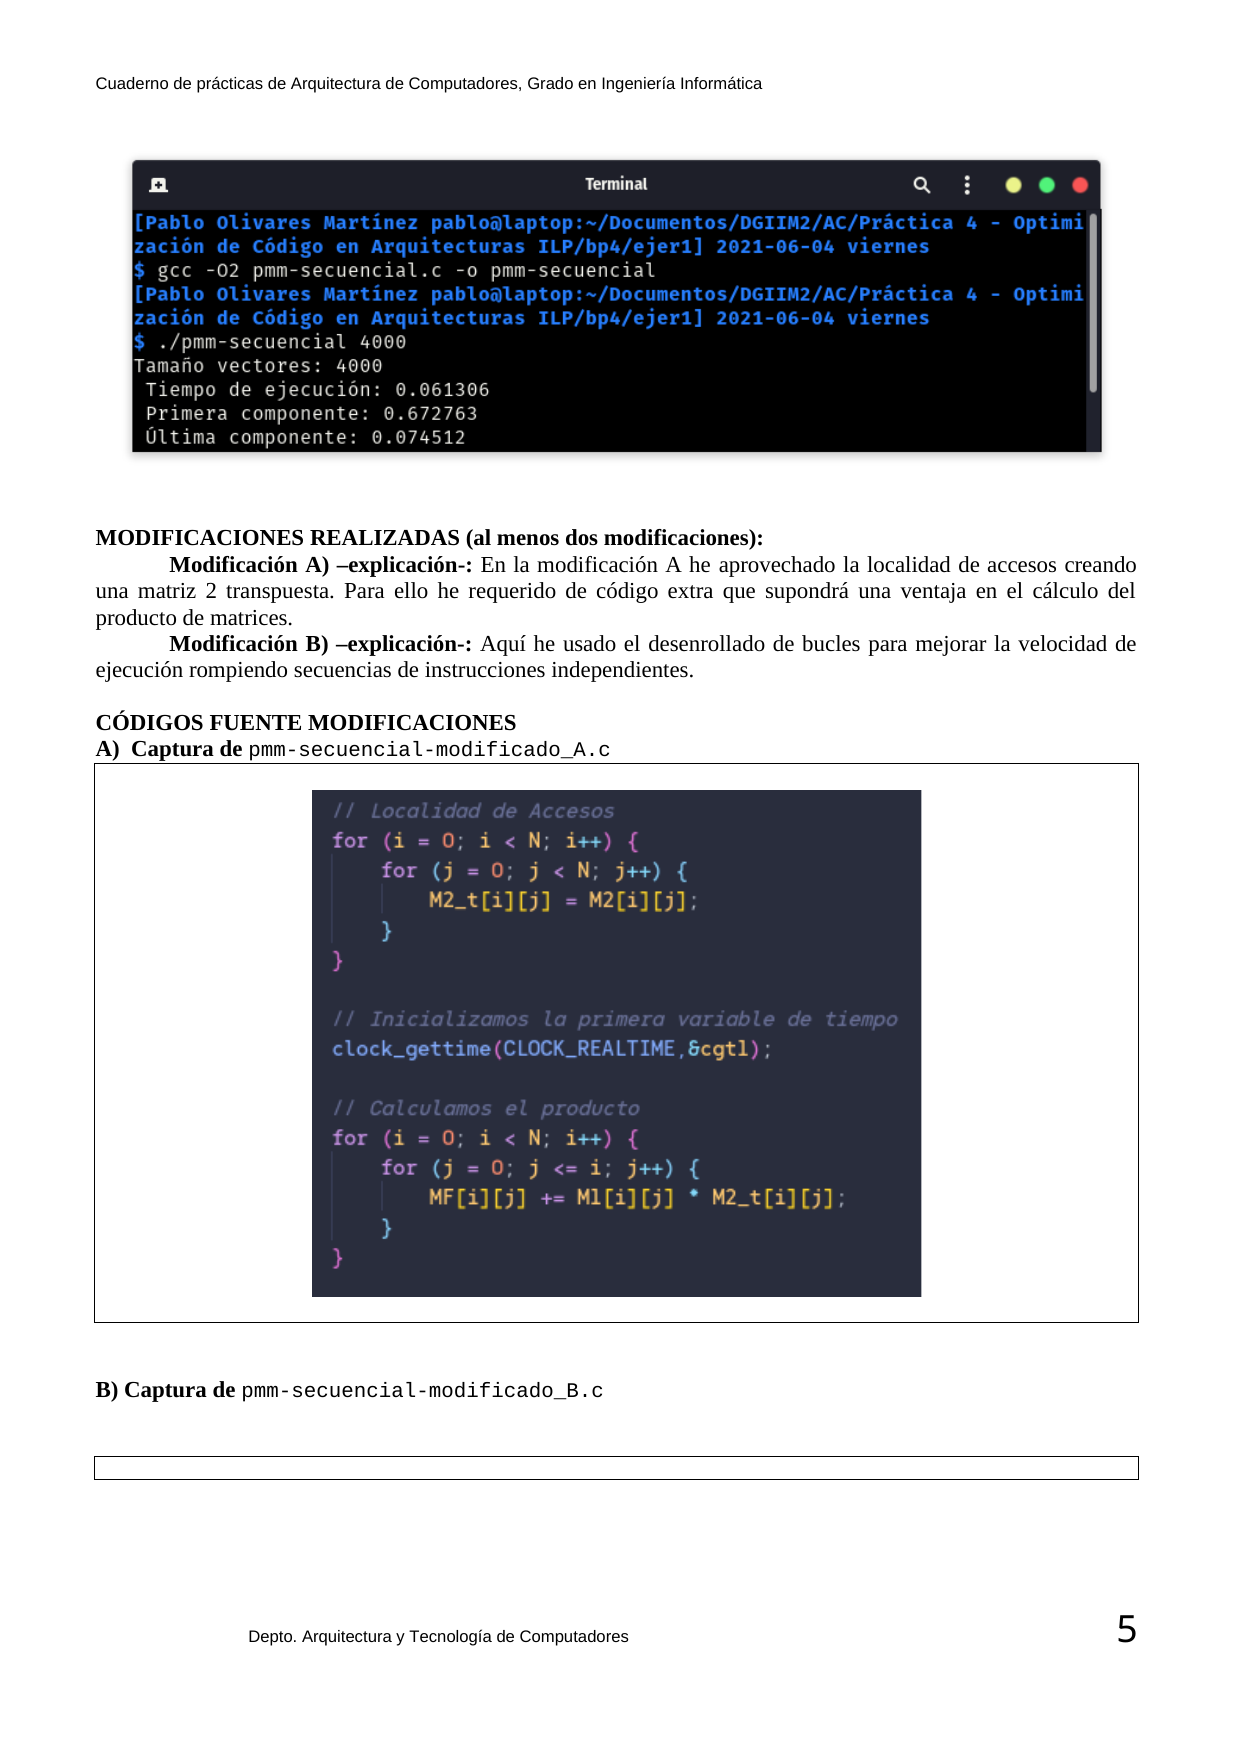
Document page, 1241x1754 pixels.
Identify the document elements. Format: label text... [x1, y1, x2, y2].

text B) Captura de pmm-secuencial-modificado_B.c [95, 1376, 1137, 1403]
text Modificación A) –explicación-: En la modificación A he aprovechado la localidad de accesos creando una matriz 2 transpuesta. Para ello he requerido de código extra que supondrá una ventaja en el cálculo del producto de matrices. [95, 551, 1137, 630]
table_header [95, 764, 1138, 1322]
text Modificación B) –explicación-: Aquí he usado el desenrollado de bucles para mejorar la velocidad de ejecución rompiendo secuencias de instrucciones independientes. [95, 630, 1137, 683]
table_header [95, 1457, 1138, 1478]
text CÓDIGOS FUENTE MODIFICACIONES [95, 709, 1137, 735]
picture [117, 147, 1116, 470]
picture [312, 790, 922, 1297]
text A) Captura de pmm-secuencial-modificado_A.c [95, 735, 1137, 763]
text MODIFICACIONES REALIZADAS (al menos dos modificaciones): [95, 524, 1137, 551]
